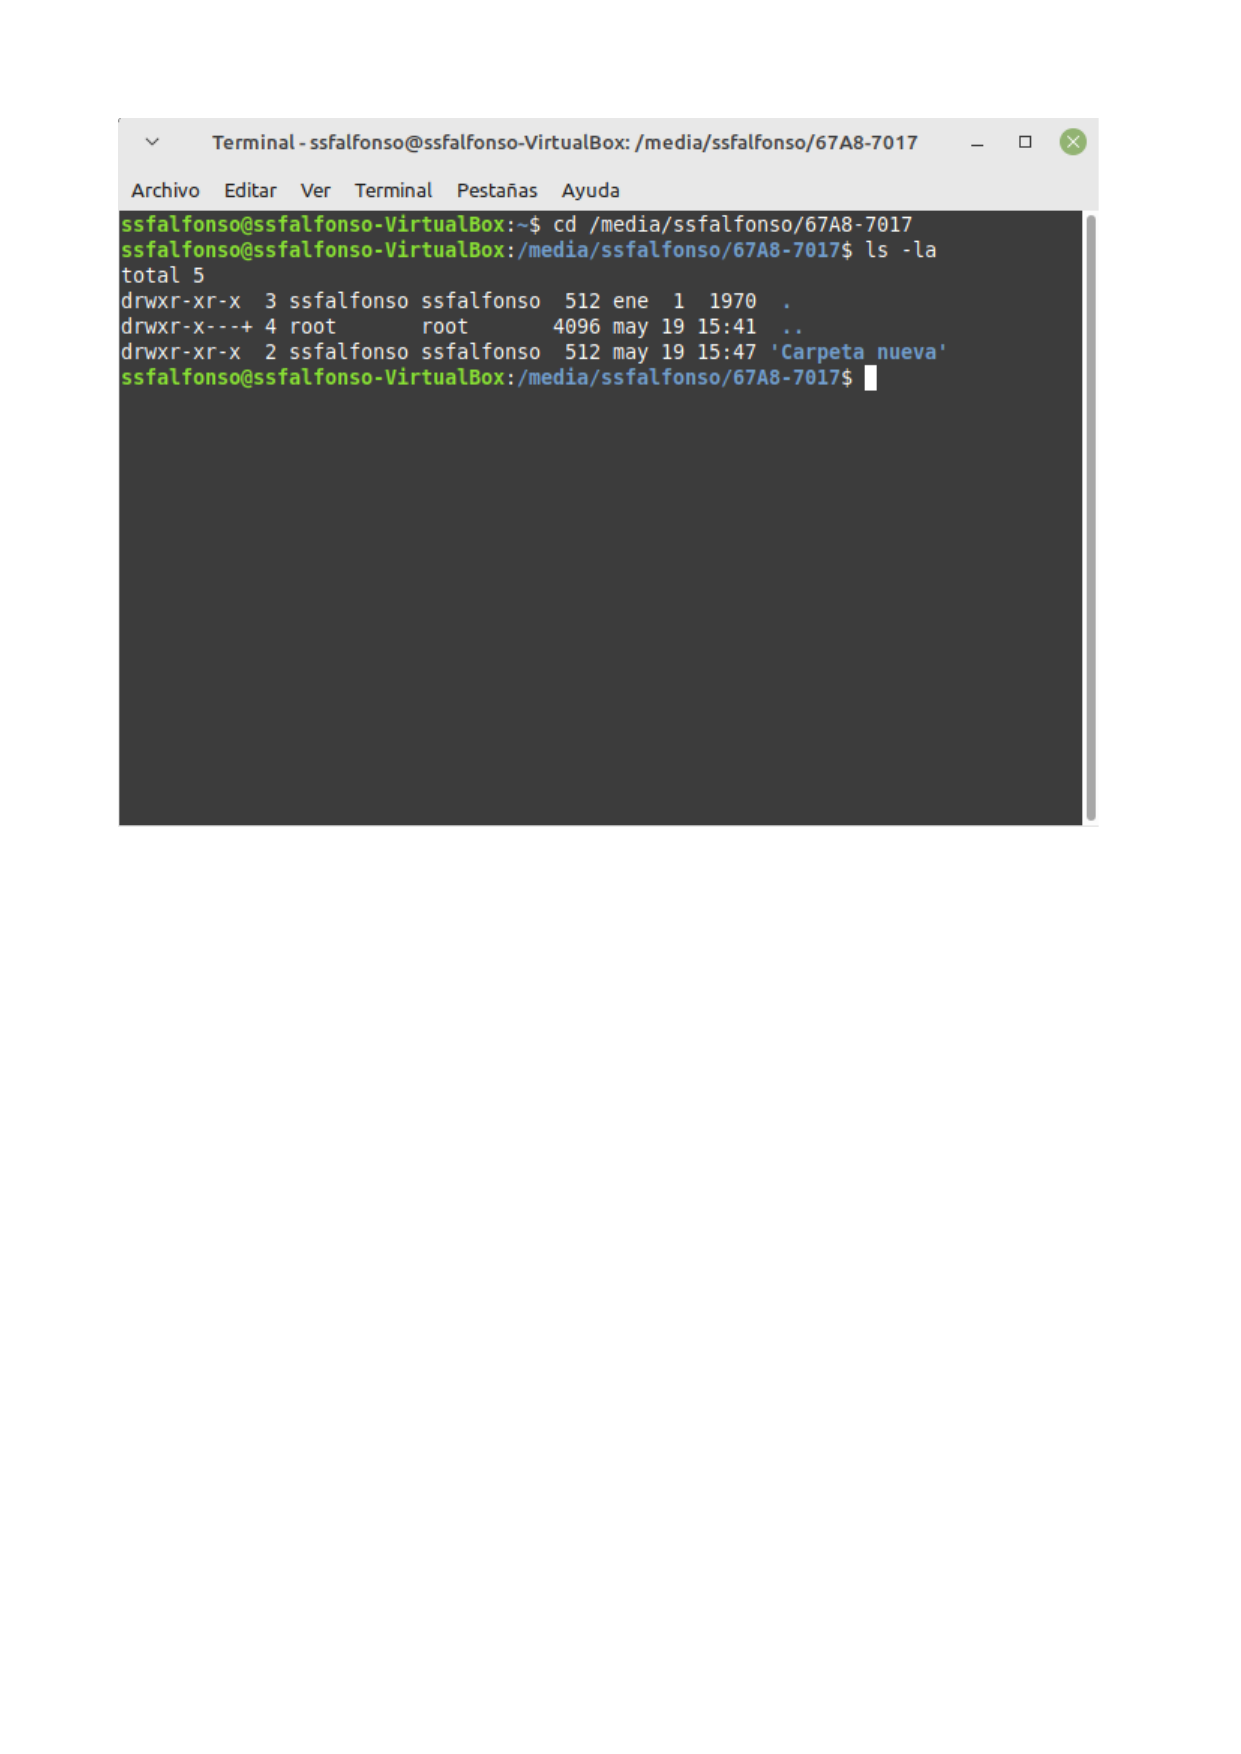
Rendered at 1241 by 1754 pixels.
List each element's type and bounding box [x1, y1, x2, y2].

picture [118, 118, 1099, 827]
